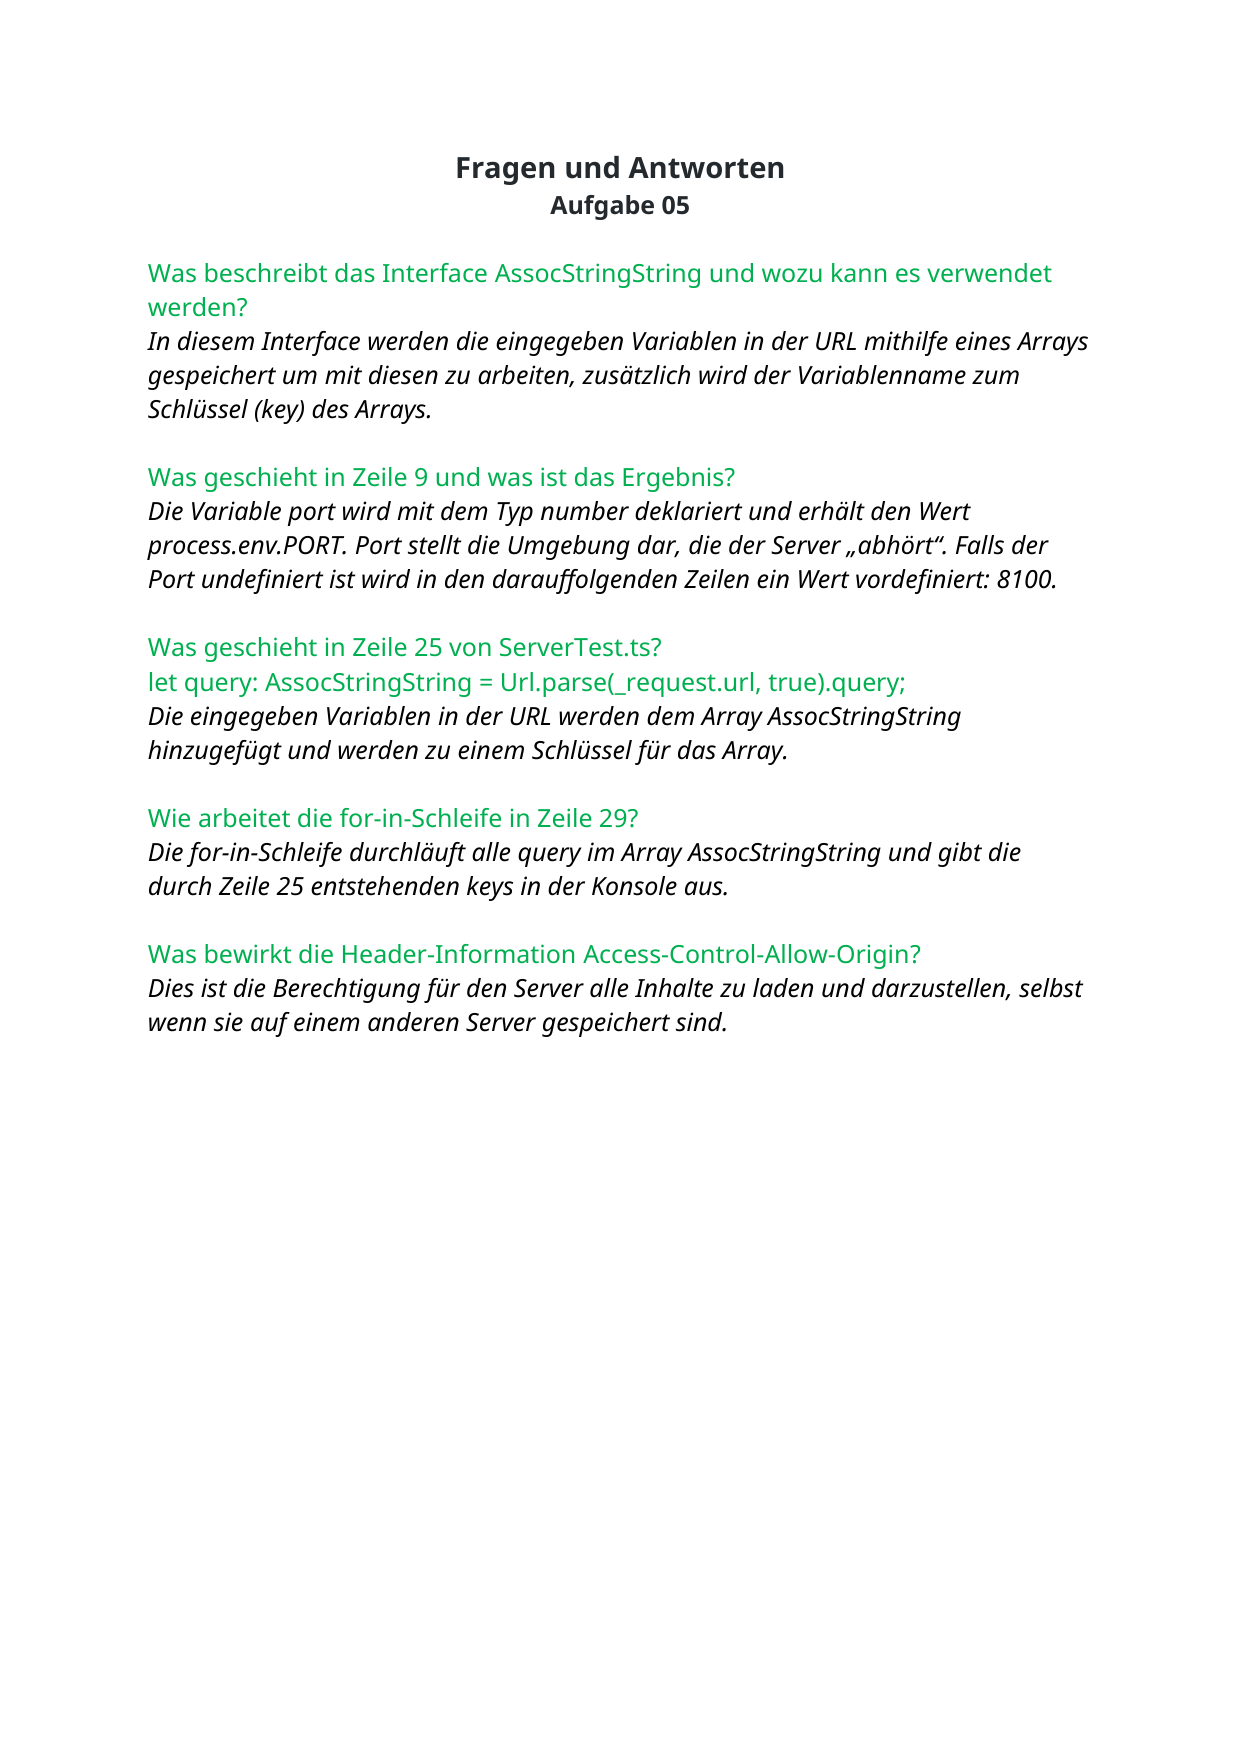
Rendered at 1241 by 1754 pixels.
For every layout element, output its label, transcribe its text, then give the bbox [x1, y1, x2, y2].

text Aufgabe 05 [148, 187, 1093, 221]
text Die eingegeben Variablen in der URL werden dem Array AssocStringString hinzugefügt und werden zu einem Schlüssel für das Array. [148, 698, 1093, 766]
text Die Variable port wird mit dem Typ number deklariert und erhält den Wert process.env.PORT. Port stellt die Umgebung dar, die der Server „abhört“. Falls der Port undefiniert ist wird in den darauffolgenden Zeilen ein Wert vordefiniert: 8100. [148, 494, 1093, 596]
text Was bewirkt die Header-Information Access-Control-Allow-Origin? [148, 937, 1093, 971]
text Wie arbeitet die for-in-Schleife in Zeile 29? [148, 800, 1093, 834]
text Was geschieht in Zeile 25 von ServerTest.ts? let query: AssocStringString = Url.parse(_request.url, true).query; [148, 630, 1093, 698]
text Dies ist die Berechtigung für den Server alle Inhalte zu laden und darzustellen, selbst wenn sie auf einem anderen Server gespeichert sind. [148, 971, 1093, 1039]
text Die for-in-Schleife durchläuft alle query im Array AssocStringString und gibt die durch Zeile 25 entstehenden keys in der Konsole aus. [148, 834, 1093, 903]
text Was geschieht in Zeile 9 und was ist das Ergebnis? [148, 460, 1093, 494]
text Was beschreibt das Interface AssocStringString und wozu kann es verwendet werden? [148, 255, 1093, 323]
text Fragen und Antworten [148, 148, 1093, 187]
text In diesem Interface werden die eingegeben Variablen in der URL mithilfe eines Arrays gespeichert um mit diesen zu arbeiten, zusätzlich wird der Variablenname zum Schlüssel (key) des Arrays. [148, 323, 1093, 426]
